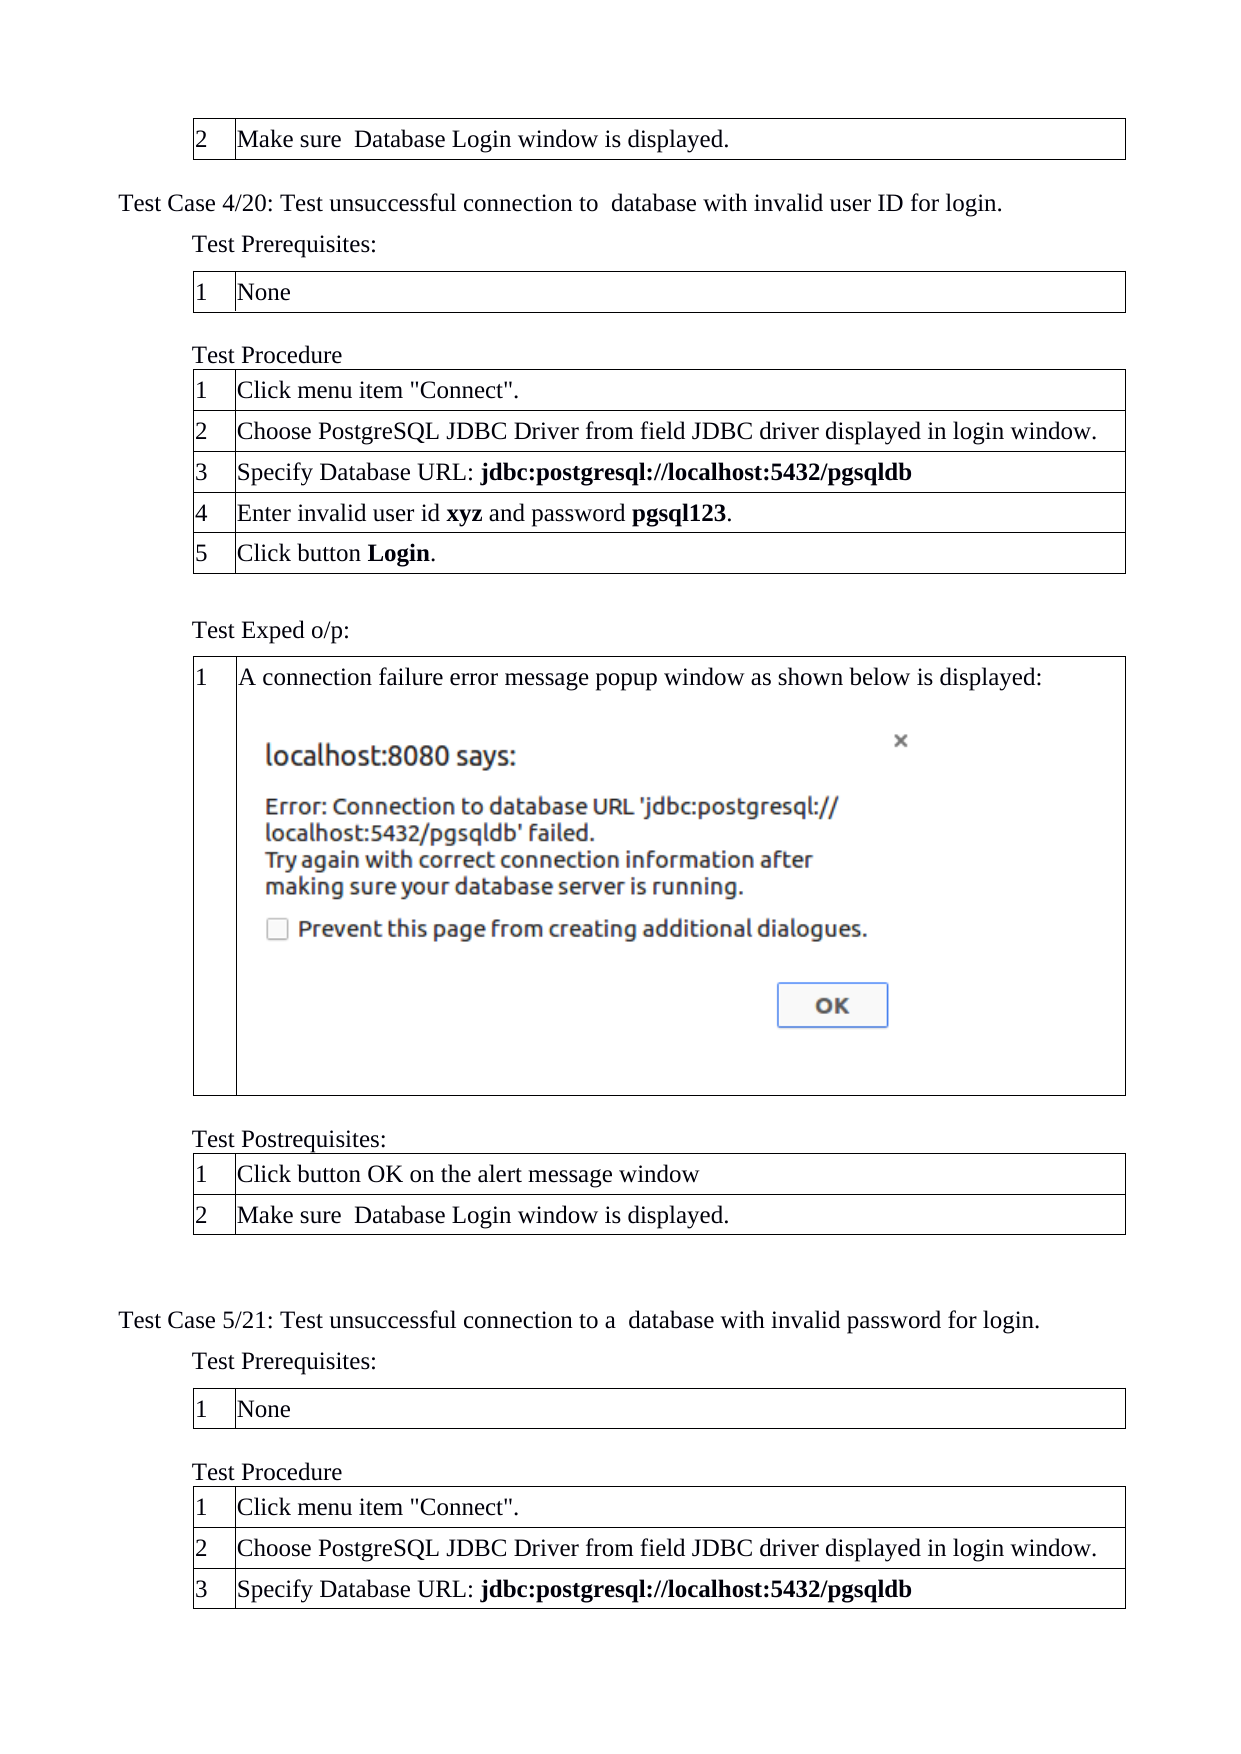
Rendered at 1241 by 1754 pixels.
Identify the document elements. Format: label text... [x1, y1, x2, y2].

table_header 1 [194, 272, 235, 311]
table_cell Choose PostgreSQL JDBC Driver from field JDBC driver displayed in login window. [236, 411, 1125, 451]
table_header None [236, 272, 1125, 311]
table_header Click menu item "Connect". [236, 1487, 1125, 1527]
text Test Procedure [118, 1457, 1122, 1486]
text Test Procedure [118, 341, 1122, 369]
table_header 1 [194, 1154, 235, 1194]
table_header 1 [194, 370, 235, 410]
text Test Prerequisites: [118, 1346, 1122, 1375]
table_header None [236, 1389, 1125, 1428]
table_header 1 [194, 1389, 235, 1428]
text Test Prerequisites: [118, 229, 1122, 258]
table_header Click menu item "Connect". [236, 370, 1125, 410]
table_header 1 [194, 1487, 235, 1527]
table_header Click button OK on the alert message window [236, 1154, 1125, 1194]
table_cell 2 [194, 411, 235, 451]
text Test Case 4/20: Test unsuccessful connection to database with invalid user ID for login. [118, 188, 1122, 217]
table_cell Make sure Database Login window is displayed. [236, 119, 1125, 159]
text Test Postrequisites: [118, 1124, 1122, 1153]
table_cell 3 [194, 452, 235, 492]
picture [237, 719, 920, 1061]
table_cell Make sure Database Login window is displayed. [236, 1195, 1125, 1234]
table_cell Enter invalid user id xyz and password pgsql123. [236, 493, 1125, 532]
table_header A connection failure error message popup window as shown below is displayed: [237, 657, 1125, 1095]
table_cell 2 [194, 1528, 235, 1568]
table_cell 5 [194, 533, 235, 573]
table_cell Choose PostgreSQL JDBC Driver from field JDBC driver displayed in login window. [236, 1528, 1125, 1568]
table_cell Specify Database URL: jdbc:postgresql://localhost:5432/pgsqldb [236, 452, 1125, 492]
table_header 1 [194, 657, 236, 1095]
table_cell 4 [194, 493, 235, 532]
text Test Case 5/21: Test unsuccessful connection to a database with invalid password for login. [118, 1305, 1122, 1334]
table_cell Specify Database URL: jdbc:postgresql://localhost:5432/pgsqldb [236, 1569, 1125, 1608]
table_cell 3 [194, 1569, 235, 1608]
table_cell Click button Login. [236, 533, 1125, 573]
table_cell 2 [194, 1195, 235, 1234]
text Test Exped o/p: [118, 615, 1122, 643]
table_cell 2 [194, 119, 235, 159]
